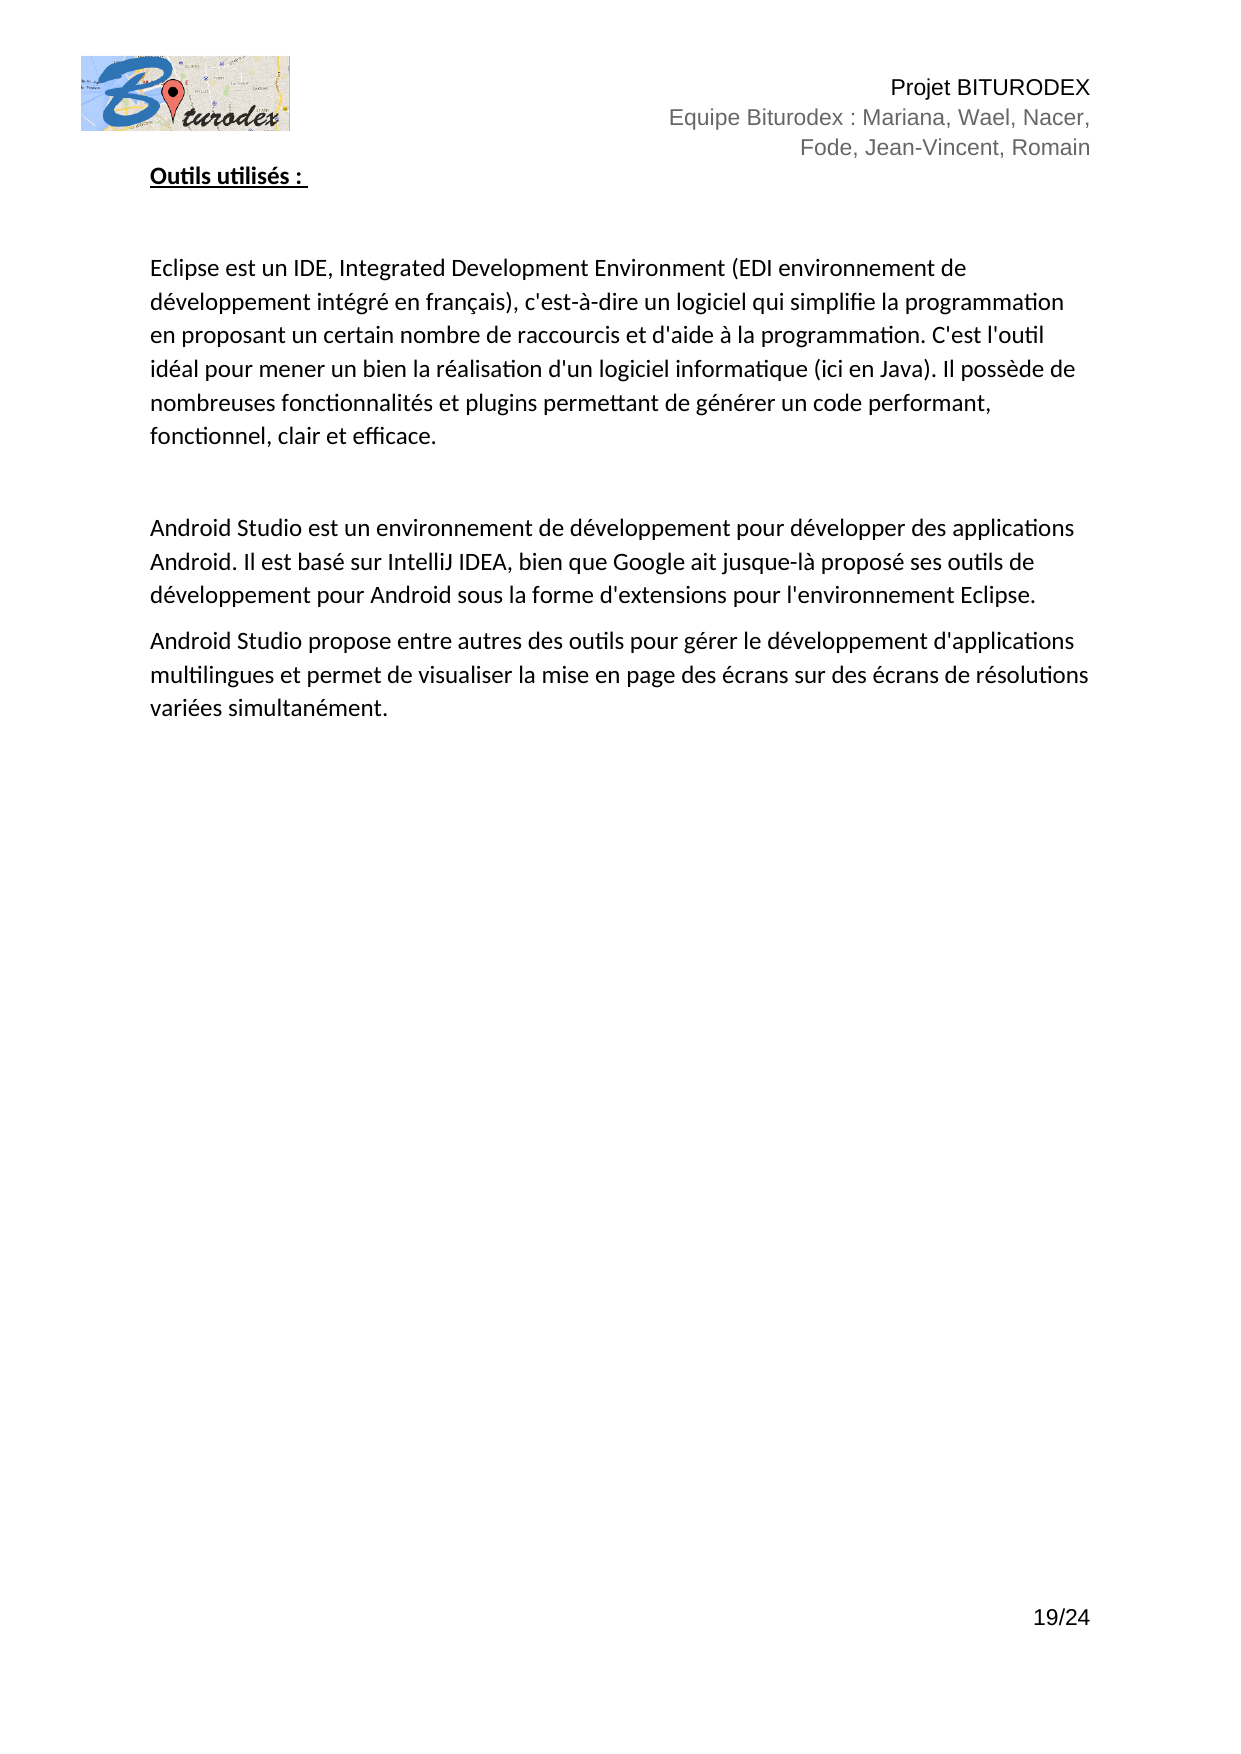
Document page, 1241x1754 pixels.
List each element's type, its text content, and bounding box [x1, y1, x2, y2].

text Android Studio est un environnement de développement pour développer des applications Android. Il est basé sur IntelliJ IDEA, bien que Google ait jusque-là proposé ses outils de développement pour Android sous la forme d'extensions pour l'environnement Eclipse. [150, 512, 1090, 610]
text Outils utilisés : [150, 161, 1090, 191]
text Android Studio propose entre autres des outils pour gérer le développement d'applications multilingues et permet de visualiser la mise en page des écrans sur des écrans de résolutions variées simultanément. [150, 626, 1090, 723]
text Eclipse est un IDE, Integrated Development Environment (EDI environnement de développement intégré en français), c'est-à-dire un logiciel qui simplifie la programmation en proposant un certain nombre de raccourcis et d'aide à la programmation. C'est l'outil idéal pour mener un bien la réalisation d'un logiciel informatique (ici en Java). Il possède de nombreuses fonctionnalités et plugins permettant de générer un code performant, fonctionnel, clair et efficace. [150, 253, 1090, 451]
